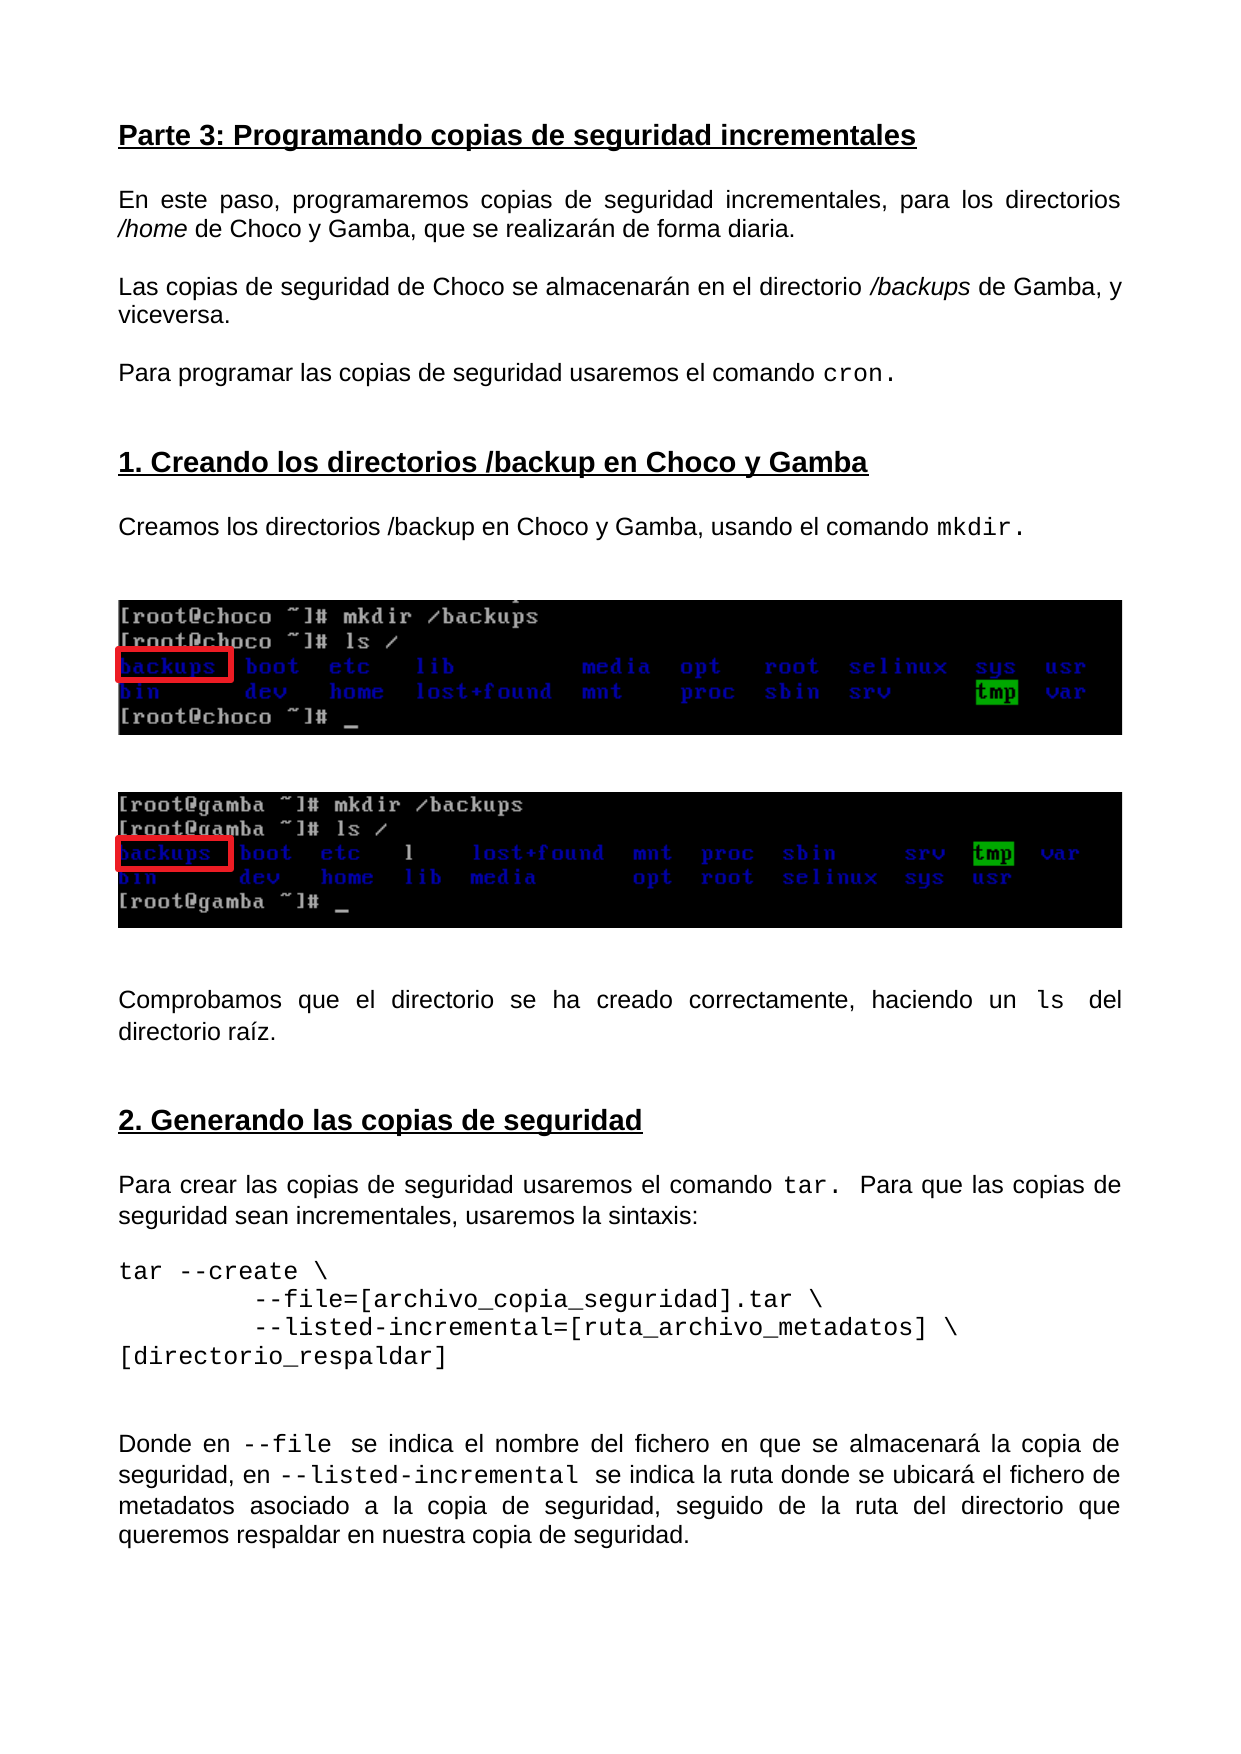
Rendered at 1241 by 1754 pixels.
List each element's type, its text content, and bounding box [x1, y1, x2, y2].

text Creamos los directorios /backup en Choco y Gamba, usando el comando mkdir. [118, 512, 1122, 543]
text --listed-incremental=[ruta_archivo_metadatos] \ [directorio_respaldar] [118, 1315, 1122, 1372]
picture [121, 841, 228, 866]
text tar --create \ [118, 1258, 1122, 1287]
picture [118, 600, 1123, 735]
text En este paso, programaremos copias de seguridad incrementales, para los directorios /home de Choco y Gamba, que se realizarán de forma diaria. [118, 185, 1122, 243]
text --file=[archivo_copia_seguridad].tar \ [118, 1287, 1122, 1315]
text Para crear las copias de seguridad usaremos el comando tar. Para que las copias de seguridad sean incrementales, usaremos la sintaxis: [118, 1170, 1122, 1229]
text Parte 3: Programando copias de seguridad incrementales [118, 118, 1122, 152]
text 1. Creando los directorios /backup en Choco y Gamba [118, 445, 1122, 479]
picture [118, 792, 1123, 928]
text 2. Generando las copias de seguridad [118, 1103, 1122, 1136]
picture [121, 652, 228, 677]
text Para programar las copias de seguridad usaremos el comando cron. [118, 358, 1122, 389]
text Las copias de seguridad de Choco se almacenarán en el directorio /backups de Gamba, y viceversa. [118, 271, 1122, 329]
text Comprobamos que el directorio se ha creado correctamente, haciendo un ls del directorio raíz. [118, 986, 1122, 1045]
text Donde en --file se indica el nombre del fichero en que se almacenará la copia de seguridad, en --listed-incremental se indica la ruta donde se ubicará el fichero de metadatos asociado a la copia de seguridad, seguido de la ruta del directorio que queremos respaldar en nuestra copia de seguridad. [118, 1429, 1122, 1549]
